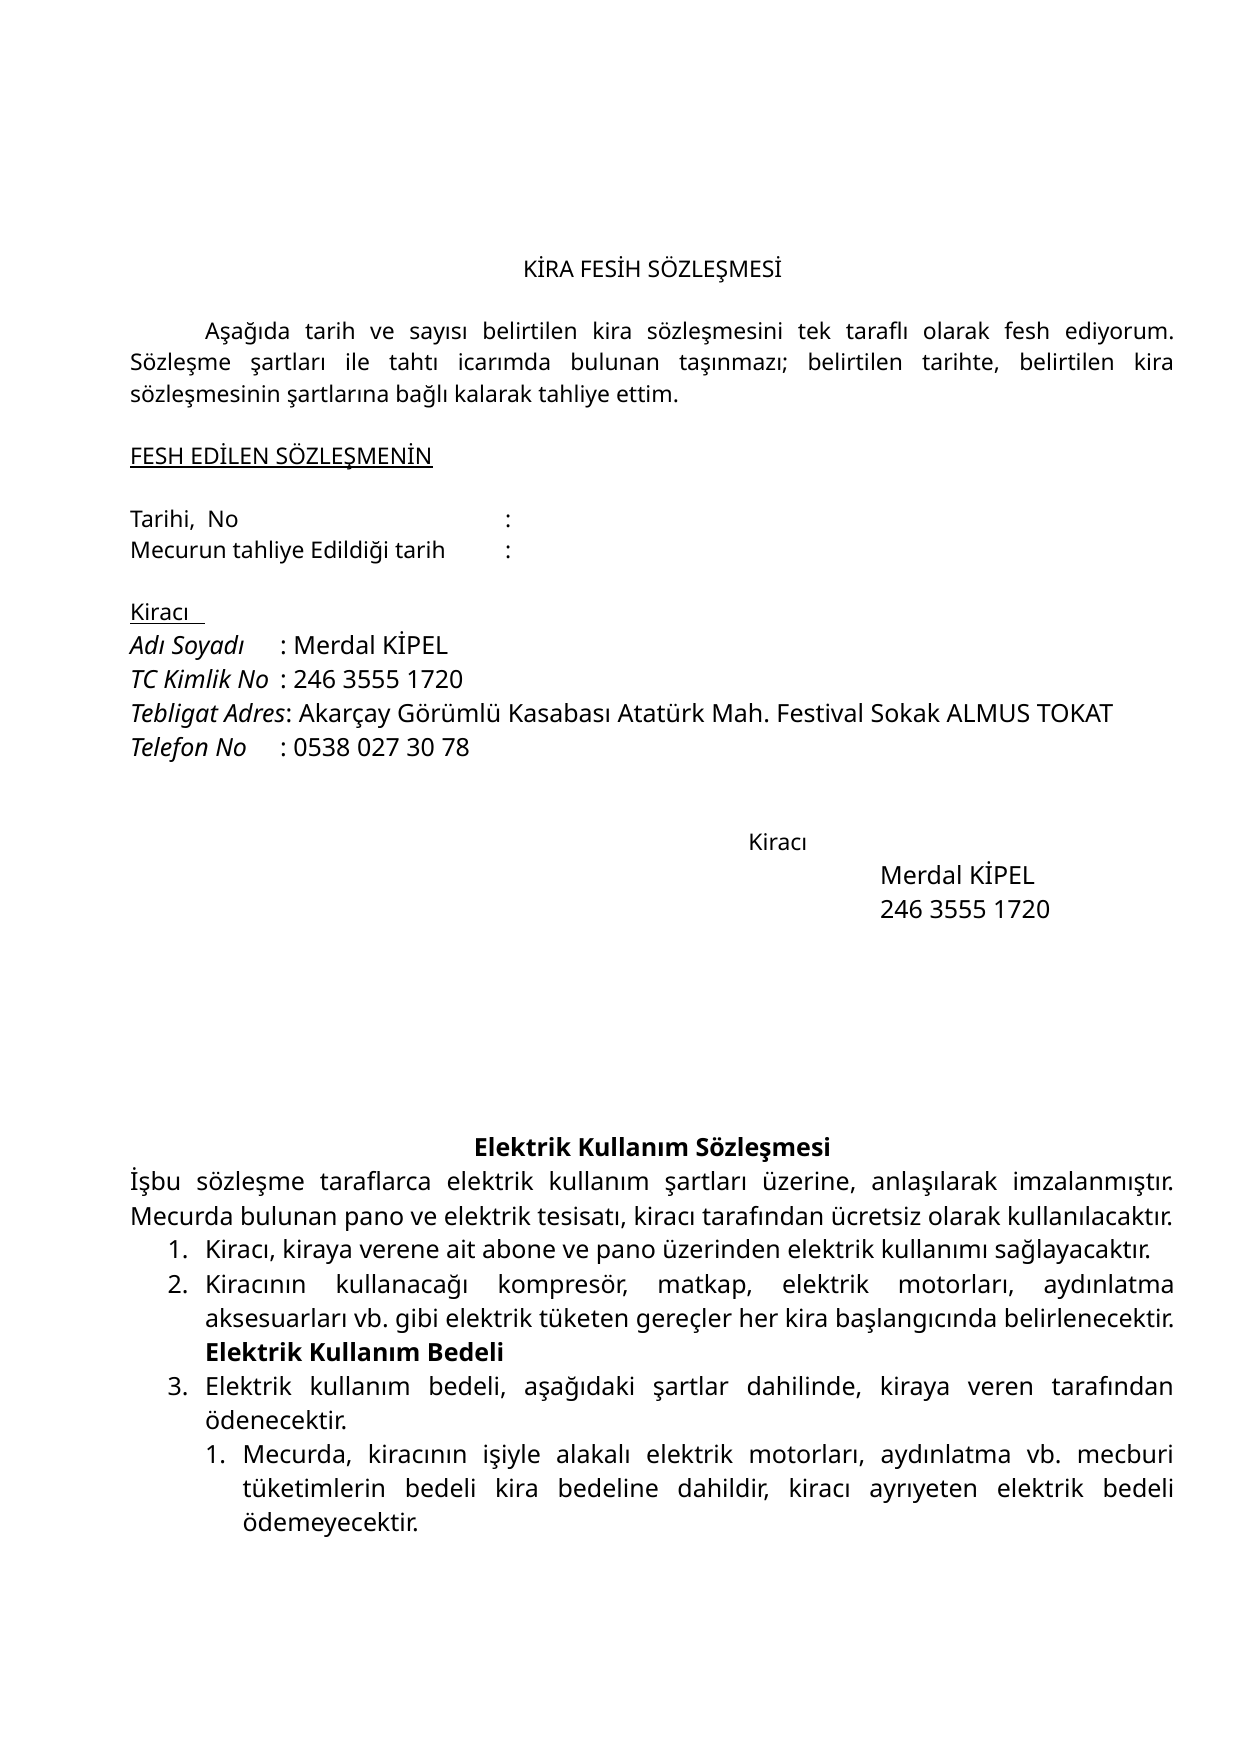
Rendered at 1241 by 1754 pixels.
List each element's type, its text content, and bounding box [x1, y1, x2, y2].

text Aşağıda tarih ve sayısı belirtilen kira sözleşmesini tek taraflı olarak fesh ediyorum. Sözleşme şartları ile tahtı icarımda bulunan taşınmazı; belirtilen tarihte, belirtilen kira sözleşmesinin şartlarına bağlı kalarak tahliye ettim. [130, 315, 1175, 409]
text İşbu sözleşme taraflarca elektrik kullanım şartları üzerine, anlaşılarak imzalanmıştır. Mecurda bulunan pano ve elektrik tesisatı, kiracı tarafından ücretsiz olarak kullanılacaktır. [130, 1164, 1175, 1232]
list Kiracı, kiraya verene ait abone ve pano üzerinden elektrik kullanımı sağlayacaktır. [167, 1232, 1175, 1266]
text Adı Soyadı : Merdal KİPEL [130, 627, 1175, 662]
list Kiracının kullanacağı kompresör, matkap, elektrik motorları, aydınlatma aksesuarları vb. gibi elektrik tüketen gereçler her kira başlangıcında belirlenecektir. [167, 1266, 1175, 1334]
text Merdal KİPEL 246 3555 1720 [130, 857, 1175, 926]
text Kiracı [130, 826, 1175, 857]
list Elektrik kullanım bedeli, aşağıdaki şartlar dahilinde, kiraya veren tarafından ödenecektir. [167, 1368, 1175, 1437]
text Mecurun tahliye Edildiği tarih : [130, 534, 1175, 565]
text KİRA FESİH SÖZLEŞMESİ [130, 252, 1175, 284]
text Tarihi, No : [130, 502, 1175, 534]
list Mecurda, kiracının işiyle alakalı elektrik motorları, aydınlatma vb. mecburi tüketimlerin bedeli kira bedeline dahildir, kiracı ayrıyeten elektrik bedeli ödemeyecektir. [205, 1437, 1175, 1539]
list Elektrik Kullanım Bedeli [167, 1334, 1175, 1368]
text Kiracı [130, 596, 1175, 627]
text FESH EDİLEN SÖZLEŞMENİN [130, 440, 1175, 471]
text Elektrik Kullanım Sözleşmesi [130, 1130, 1175, 1164]
text Tebligat Adres: Akarçay Görümlü Kasabası Atatürk Mah. Festival Sokak ALMUS TOKAT [130, 696, 1175, 730]
text TC Kimlik No : 246 3555 1720 [130, 662, 1175, 696]
text Telefon No : 0538 027 30 78 [130, 730, 1175, 764]
